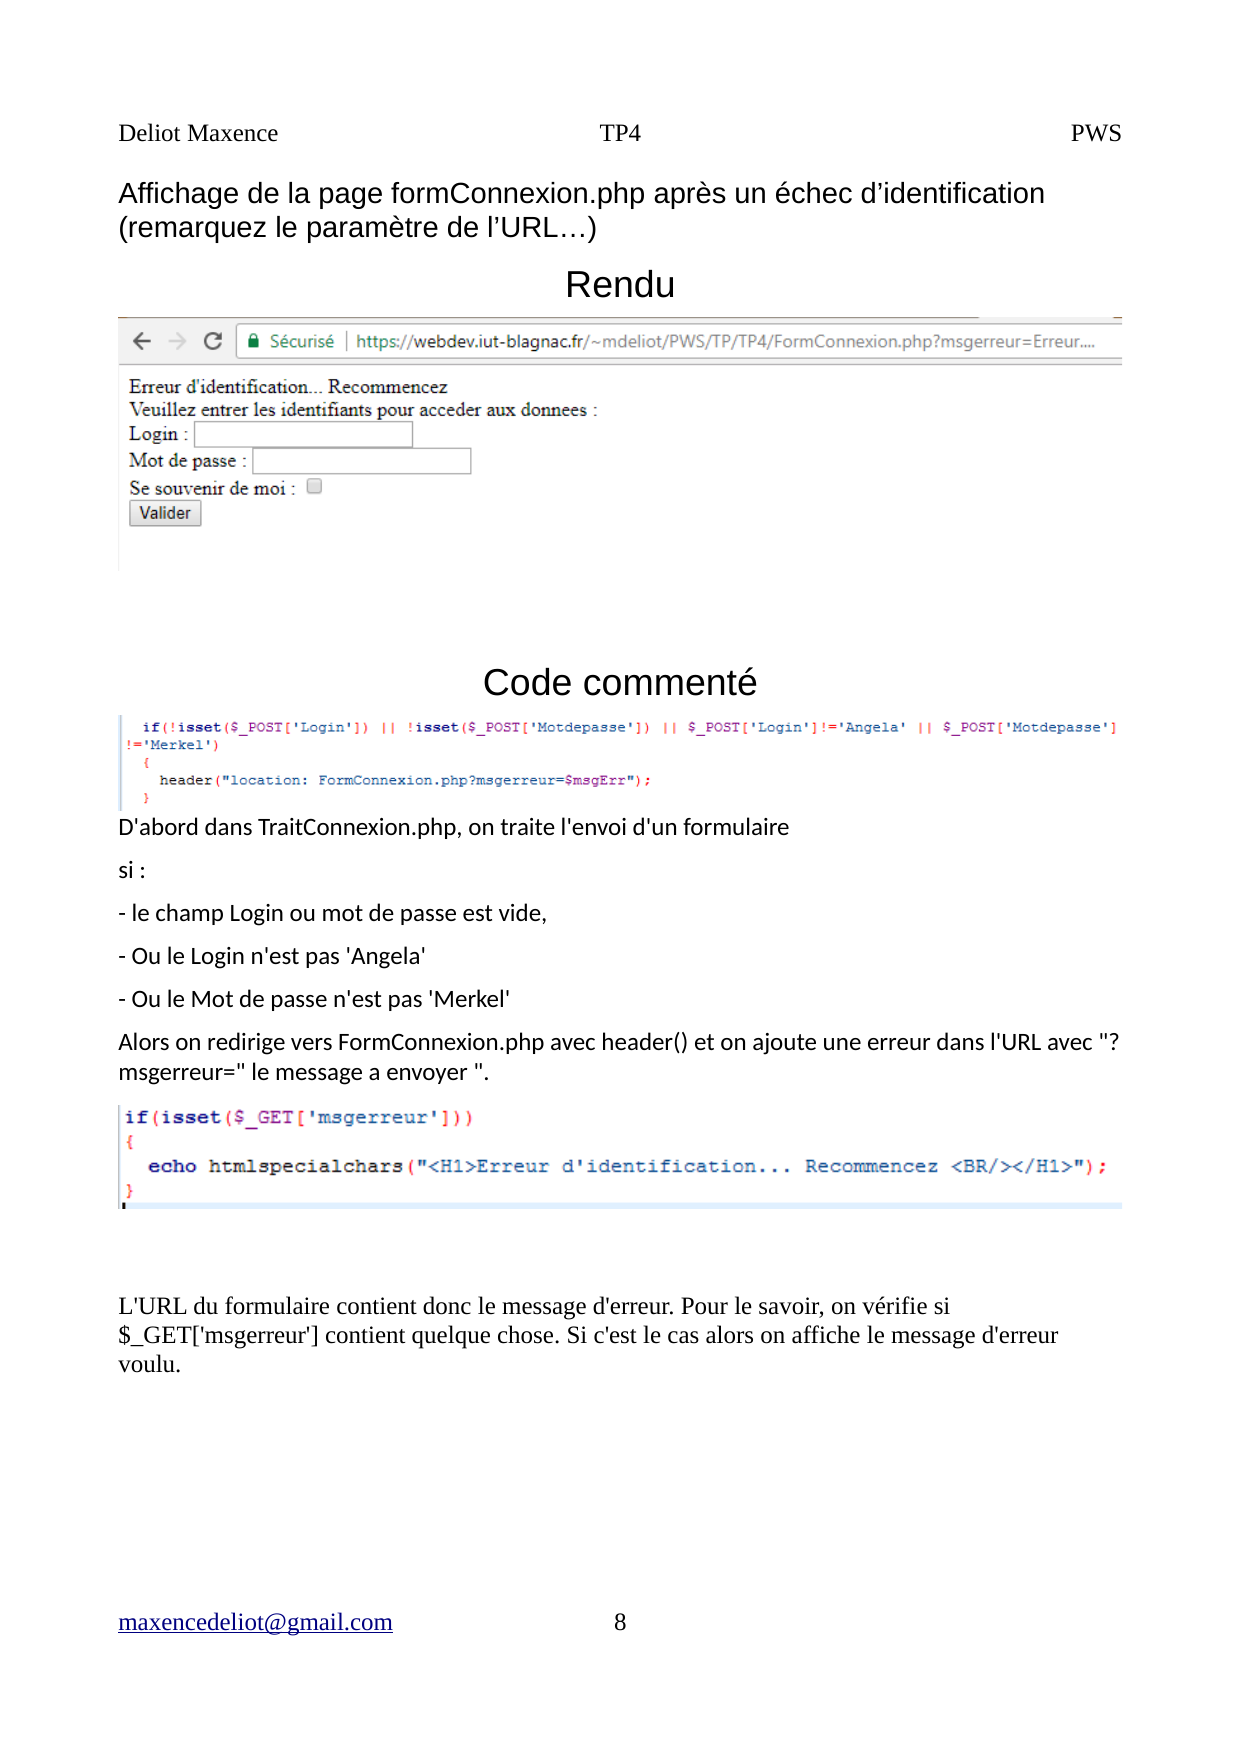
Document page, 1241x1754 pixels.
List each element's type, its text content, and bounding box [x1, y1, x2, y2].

subtitle Rendu [118, 262, 1122, 305]
picture [118, 715, 1123, 811]
subtitle Code commenté [118, 660, 1122, 703]
subtitle Affichage de la page formConnexion.php après un échec d’identification (remarquez le paramètre de l’URL…) [118, 176, 1122, 243]
text L'URL du formulaire contient donc le message d'erreur. Pour le savoir, on vérifie si $_GET['msgerreur'] contient quelque chose. Si c'est le cas alors on affiche le message d'erreur voulu. [118, 1291, 1122, 1378]
text si : [118, 854, 1122, 884]
text - le champ Login ou mot de passe est vide, [118, 897, 1122, 927]
picture [118, 317, 1123, 571]
picture [118, 1105, 1123, 1209]
text - Ou le Mot de passe n'est pas 'Merkel' [118, 983, 1122, 1013]
text Alors on redirige vers FormConnexion.php avec header() et on ajoute une erreur dans l'URL avec "?msgerreur=" le message a envoyer ". [118, 1026, 1122, 1087]
text D'abord dans TraitConnexion.php, on traite l'envoi d'un formulaire [118, 811, 1122, 841]
text - Ou le Login n'est pas 'Angela' [118, 940, 1122, 970]
